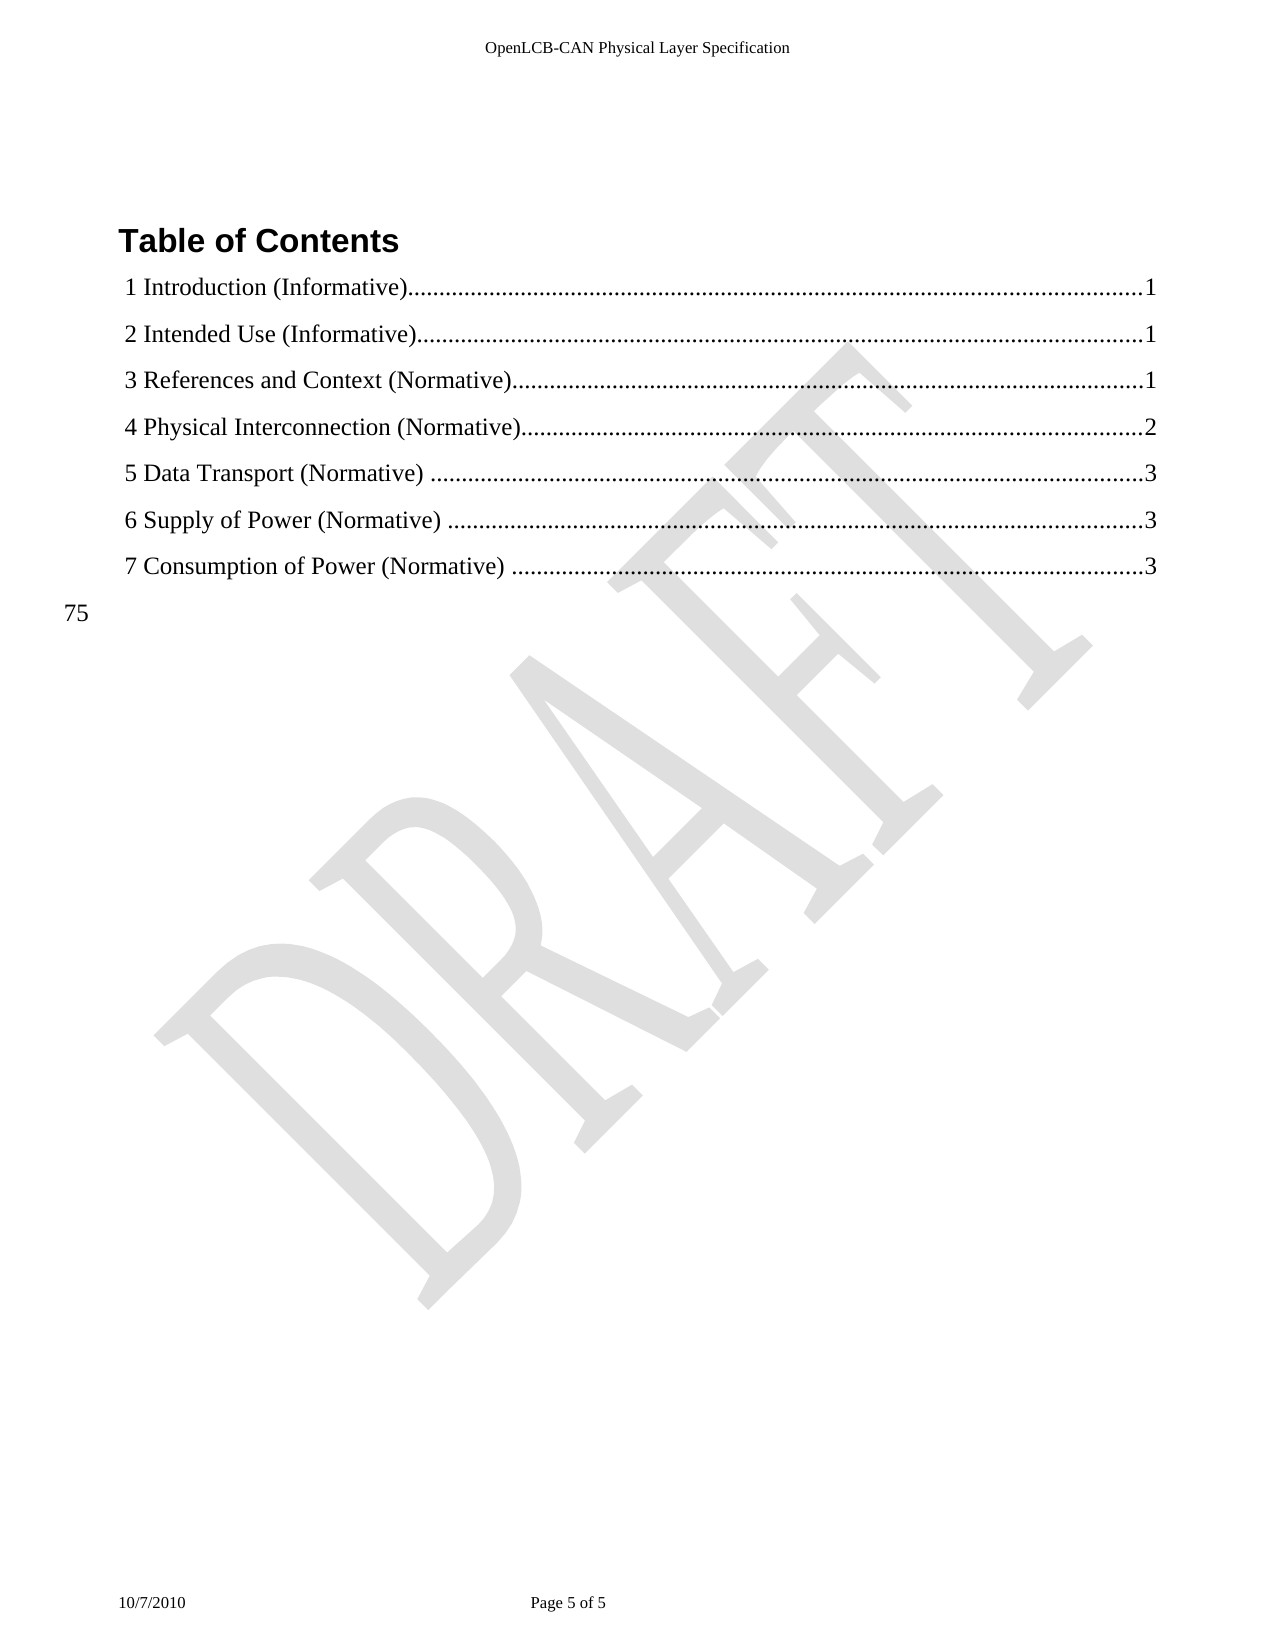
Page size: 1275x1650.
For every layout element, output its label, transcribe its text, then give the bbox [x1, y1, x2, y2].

text 5 Data Transport (Normative) 3 [757, 458, 848, 487]
text 4 Physical Interconnection (Normative) 2 [118, 412, 776, 441]
text 1 Introduction (Informative) 1 [118, 272, 1157, 301]
text 6 Supply of Power (Normative) 3 [909, 505, 1157, 533]
text 5 Data Transport (Normative) 3 [118, 458, 745, 487]
text 2 Intended Use (Informative) 1 [118, 319, 1157, 348]
text 6 Supply of Power (Normative) 3 [742, 505, 894, 533]
subtitle Table of Contents [118, 221, 1157, 260]
text 7 Consumption of Power (Normative) 3 [118, 551, 637, 580]
text 5 Data Transport (Normative) 3 [862, 458, 1157, 487]
text 3 References and Context (Normative) 1 [873, 365, 1157, 394]
text 6 Supply of Power (Normative) 3 [695, 509, 751, 533]
text 7 Consumption of Power (Normative) 3 [955, 551, 1157, 580]
text 3 References and Context (Normative) 1 [118, 365, 823, 394]
text 4 Physical Interconnection (Normative) 2 [816, 412, 1157, 441]
text 3 References and Context (Normative) 1 [834, 374, 882, 394]
text 7 Consumption of Power (Normative) 3 [665, 551, 941, 580]
text 6 Supply of Power (Normative) 3 [118, 505, 683, 533]
